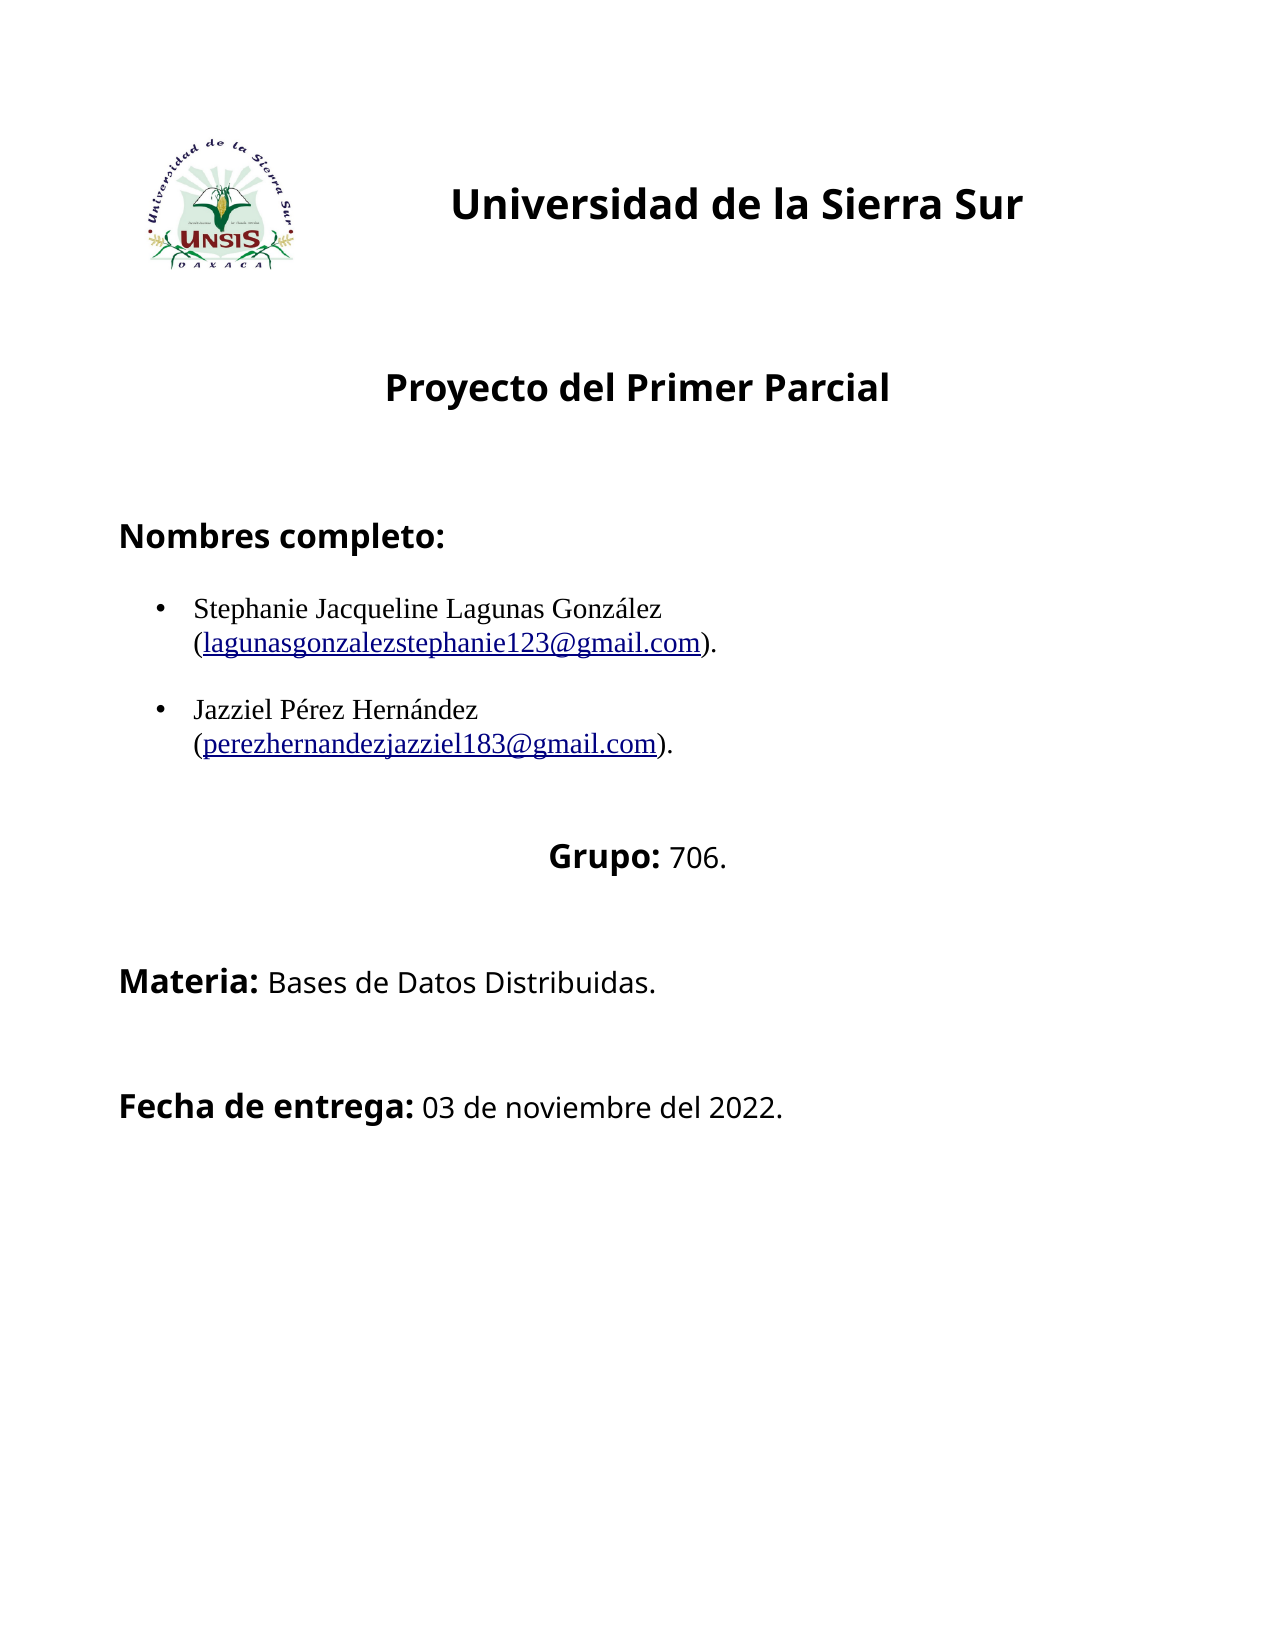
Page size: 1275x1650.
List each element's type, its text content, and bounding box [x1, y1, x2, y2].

text Proyecto del Primer Parcial [118, 361, 1157, 412]
text Grupo: 706. [118, 833, 1157, 878]
text Materia: Bases de Datos Distribuidas. [118, 958, 1157, 1003]
text Universidad de la Sierra Sur [317, 175, 1157, 232]
text Nombres completo: [118, 513, 1157, 558]
list (lagunasgonzalezstephanie123@gmail.com). [156, 625, 1157, 659]
list (perezhernandezjazziel183@gmail.com). [156, 726, 1157, 759]
text Fecha de entrega: 03 de noviembre del 2022. [118, 1082, 1157, 1128]
list Stephanie Jacqueline Lagunas González [156, 592, 1157, 625]
list Jazziel Pérez Hernández [156, 692, 1157, 726]
picture [122, 122, 317, 284]
